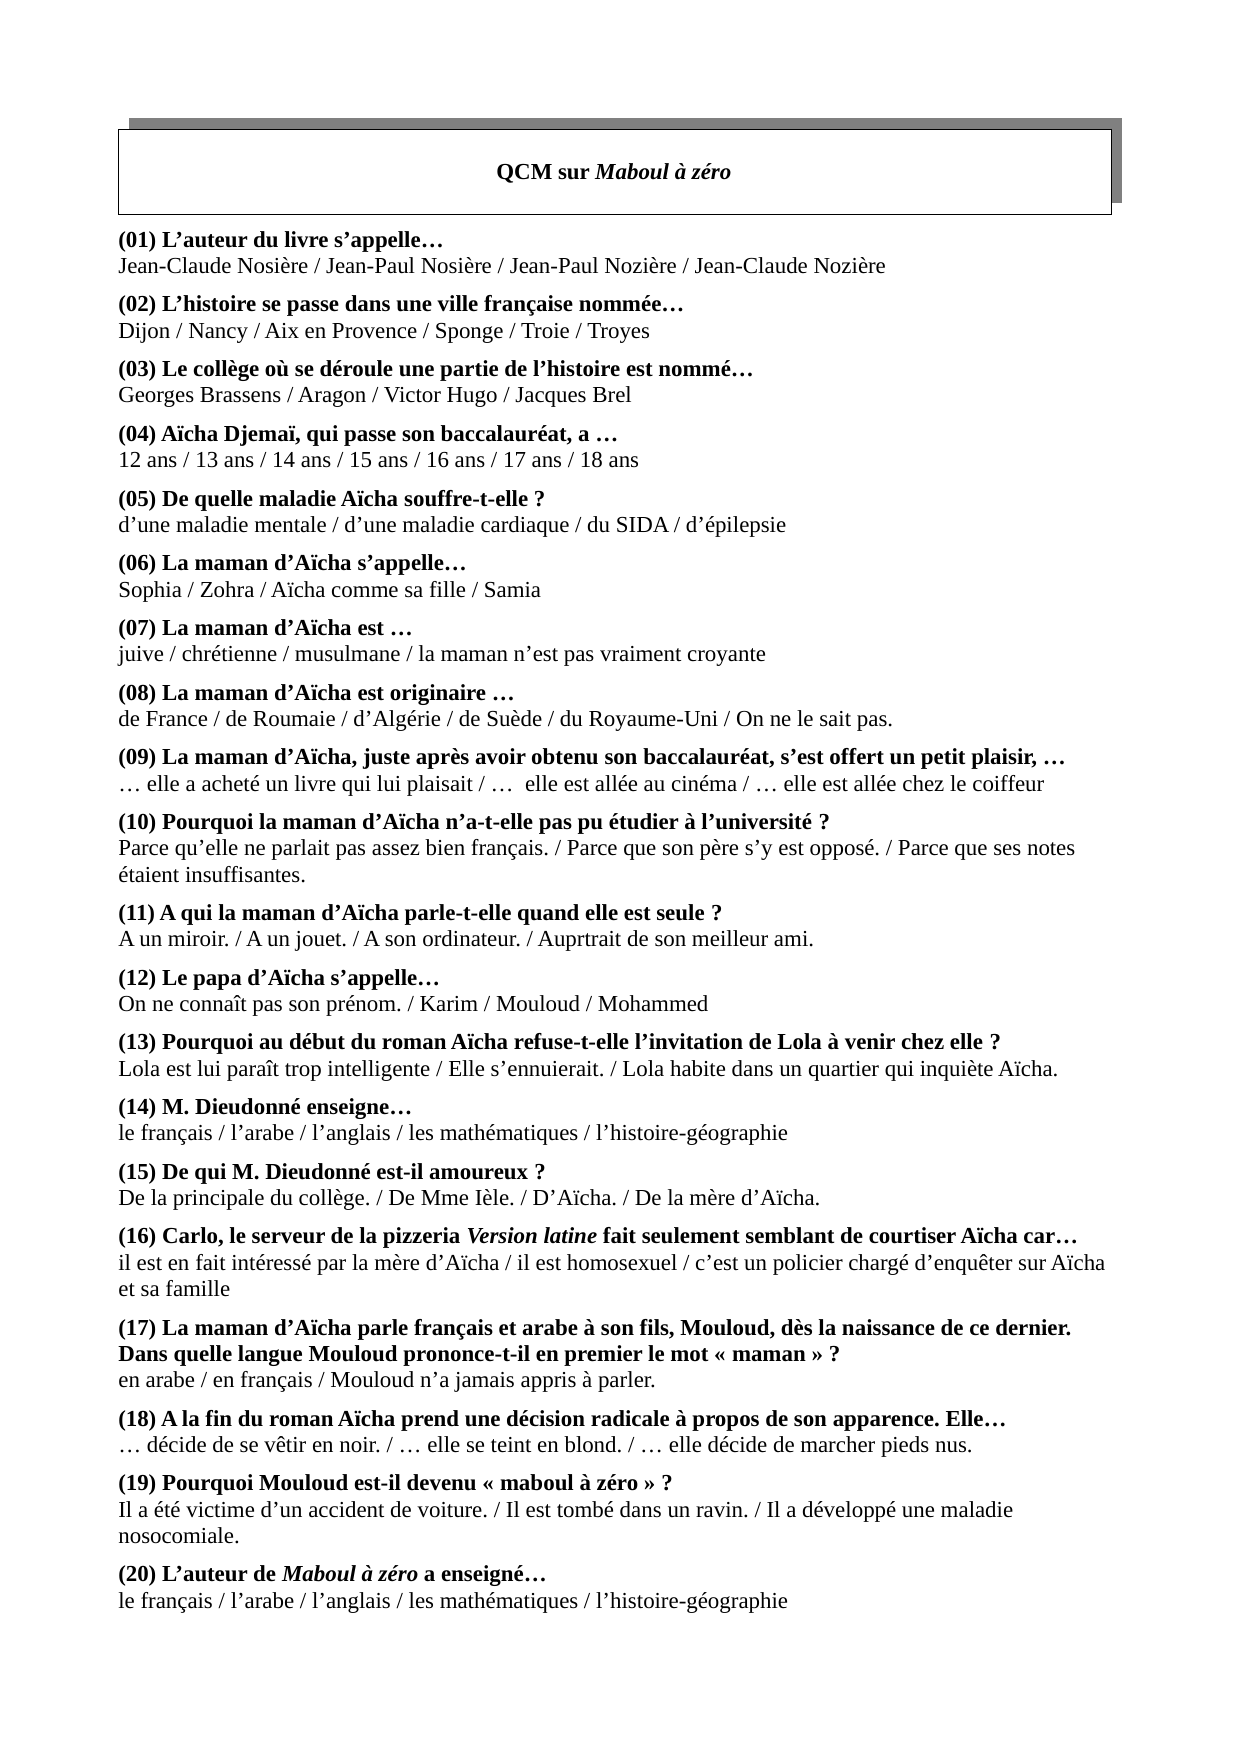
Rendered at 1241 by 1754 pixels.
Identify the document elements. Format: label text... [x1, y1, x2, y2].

text de France / de Roumaie / d’Algérie / de Suède / du Royaume-Uni / On ne le sait pas. [118, 705, 1122, 731]
text (02) L’histoire se passe dans une ville française nommée… [118, 291, 1122, 317]
text (07) La maman d’Aïcha est … [118, 614, 1122, 640]
text QCM sur Maboul à zéro [119, 155, 1111, 184]
text en arabe / en français / Mouloud n’a jamais appris à parler. [118, 1366, 1122, 1393]
text (08) La maman d’Aïcha est originaire … [118, 679, 1122, 705]
text (05) De quelle maladie Aïcha souffre-t-elle ? [118, 484, 1122, 511]
text (06) La maman d’Aïcha s’appelle… [118, 549, 1122, 576]
text … décide de se vêtir en noir. / … elle se teint en blond. / … elle décide de marcher pieds nus. [118, 1431, 1122, 1457]
text le français / l’arabe / l’anglais / les mathématiques / l’histoire-géographie [118, 1119, 1122, 1146]
text (11) A qui la maman d’Aïcha parle-t-elle quand elle est seule ? [118, 899, 1122, 925]
text (10) Pourquoi la maman d’Aïcha n’a-t-elle pas pu étudier à l’université ? [118, 808, 1122, 834]
text Sophia / Zohra / Aïcha comme sa fille / Samia [118, 576, 1122, 602]
text juive / chrétienne / musulmane / la maman n’est pas vraiment croyante [118, 640, 1122, 667]
text (18) A la fin du roman Aïcha prend une décision radicale à propos de son apparence. Elle… [118, 1404, 1122, 1431]
text (12) Le papa d’Aïcha s’appelle… [118, 964, 1122, 990]
text On ne connaît pas son prénom. / Karim / Mouloud / Mohammed [118, 990, 1122, 1016]
text (14) M. Dieudonné enseigne… [118, 1093, 1122, 1119]
text (20) L’auteur de Maboul à zéro a enseigné… [118, 1560, 1122, 1587]
text (13) Pourquoi au début du roman Aïcha refuse-t-elle l’invitation de Lola à venir chez elle ? [118, 1028, 1122, 1055]
text 12 ans / 13 ans / 14 ans / 15 ans / 16 ans / 17 ans / 18 ans [118, 446, 1122, 473]
text (01) L’auteur du livre s’appelle… [118, 226, 1122, 252]
text Parce qu’elle ne parlait pas assez bien français. / Parce que son père s’y est opposé. / Parce que ses notes étaient insuffisantes. [118, 834, 1122, 887]
text (16) Carlo, le serveur de la pizzeria Version latine fait seulement semblant de courtiser Aïcha car… [118, 1222, 1122, 1249]
text il est en fait intéressé par la mère d’Aïcha / il est homosexuel / c’est un policier chargé d’enquêter sur Aïcha et sa famille [118, 1249, 1122, 1302]
text (09) La maman d’Aïcha, juste après avoir obtenu son baccalauréat, s’est offert un petit plaisir, … [118, 743, 1122, 770]
text (17) La maman d’Aïcha parle français et arabe à son fils, Mouloud, dès la naissance de ce dernier. Dans quelle langue Mouloud prononce-t-il en premier le mot « maman » ? [118, 1313, 1122, 1366]
text (19) Pourquoi Mouloud est-il devenu « maboul à zéro » ? [118, 1469, 1122, 1496]
text Jean-Claude Nosière / Jean-Paul Nosière / Jean-Paul Nozière / Jean-Claude Nozière [118, 252, 1122, 278]
text d’une maladie mentale / d’une maladie cardiaque / du SIDA / d’épilepsie [118, 511, 1122, 537]
text (15) De qui M. Dieudonné est-il amoureux ? [118, 1158, 1122, 1184]
text le français / l’arabe / l’anglais / les mathématiques / l’histoire-géographie [118, 1587, 1122, 1613]
text De la principale du collège. / De Mme Ièle. / D’Aïcha. / De la mère d’Aïcha. [118, 1184, 1122, 1211]
text Il a été victime d’un accident de voiture. / Il est tombé dans un ravin. / Il a développé une maladie nosocomiale. [118, 1496, 1122, 1548]
text Georges Brassens / Aragon / Victor Hugo / Jacques Brel [118, 382, 1122, 408]
text Dijon / Nancy / Aix en Provence / Sponge / Troie / Troyes [118, 317, 1122, 343]
text Lola est lui paraît trop intelligente / Elle s’ennuierait. / Lola habite dans un quartier qui inquiète Aïcha. [118, 1055, 1122, 1081]
text A un miroir. / A un jouet. / A son ordinateur. / Auprtrait de son meilleur ami. [118, 925, 1122, 952]
text (04) Aïcha Djemaï, qui passe son baccalauréat, a … [118, 420, 1122, 446]
text … elle a acheté un livre qui lui plaisait / … elle est allée au cinéma / … elle est allée chez le coiffeur [118, 770, 1122, 796]
text (03) Le collège où se déroule une partie de l’histoire est nommé… [118, 355, 1122, 382]
